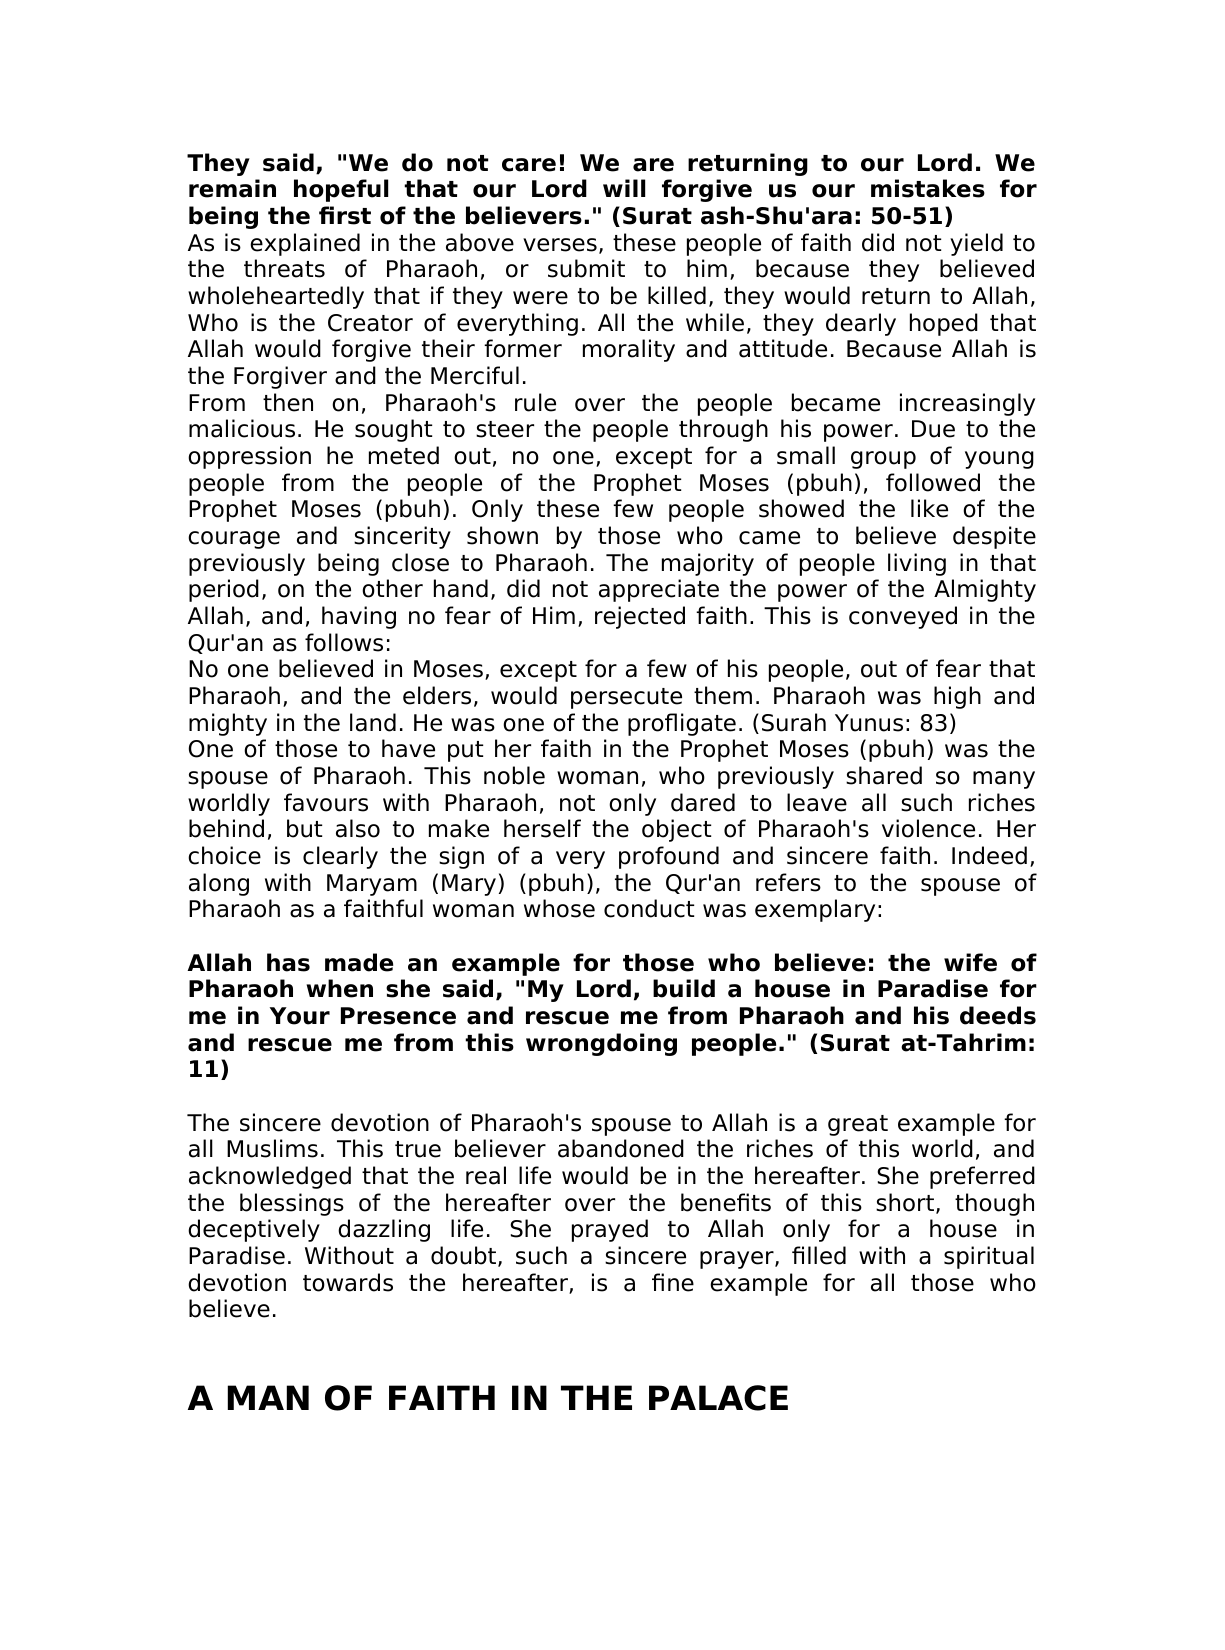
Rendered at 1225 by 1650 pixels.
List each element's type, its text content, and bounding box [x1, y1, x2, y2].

text The sincere devotion of Pharaoh's spouse to Allah is a great example for all Muslims. This true believer abandoned the riches of this world, and acknowledged that the real life would be in the hereafter. She preferred the blessings of the hereafter over the benefits of this short, though deceptively dazzling life. She prayed to Allah only for a house in Paradise. Without a doubt, such a sincere prayer, filled with a spiritual devotion towards the hereafter, is a fine example for all those who believe. [187, 1110, 1037, 1323]
text One of those to have put her faith in the Prophet Moses (pbuh) was the spouse of Pharaoh. This noble woman, who previously shared so many worldly favours with Pharaoh, not only dared to leave all such riches behind, but also to make herself the object of Pharaoh's violence. Her choice is clearly the sign of a very profound and sincere faith. Indeed, along with Maryam (Mary) (pbuh), the Qur'an refers to the spouse of Pharaoh as a faithful woman whose conduct was exemplary: [187, 737, 1037, 923]
text As is explained in the above verses, these people of faith did not yield to the threats of Pharaoh, or submit to him, because they believed wholeheartedly that if they were to be killed, they would return to Allah, Who is the Creator of everything. All the while, they dearly hoped that Allah would forgive their former morality and attitude. Because Allah is the Forgiver and the Merciful. [187, 230, 1037, 390]
text A MAN OF FAITH IN THE PALACE [187, 1379, 1037, 1418]
text They said, "We do not care! We are returning to our Lord. We remain hopeful that our Lord will forgive us our mistakes for being the first of the believers." (Surat ash-Shu'ara: 50-51) [187, 150, 1037, 230]
text From then on, Pharaoh's rule over the people became increasingly malicious. He sought to steer the people through his power. Due to the oppression he meted out, no one, except for a small group of young people from the people of the Prophet Moses (pbuh), followed the Prophet Moses (pbuh). Only these few people showed the like of the courage and sincerity shown by those who came to believe despite previously being close to Pharaoh. The majority of people living in that period, on the other hand, did not appreciate the power of the Almighty Allah, and, having no fear of Him, rejected faith. This is conveyed in the Qur'an as follows: [187, 390, 1037, 657]
text Allah has made an example for those who believe: the wife of Pharaoh when she said, "My Lord, build a house in Paradise for me in Your Presence and rescue me from Pharaoh and his deeds and rescue me from this wrongdoing people." (Surat at-Tahrim: 11) [187, 950, 1037, 1083]
text No one believed in Moses, except for a few of his people, out of fear that Pharaoh, and the elders, would persecute them. Pharaoh was high and mighty in the land. He was one of the profligate. (Surah Yunus: 83) [187, 657, 1037, 737]
